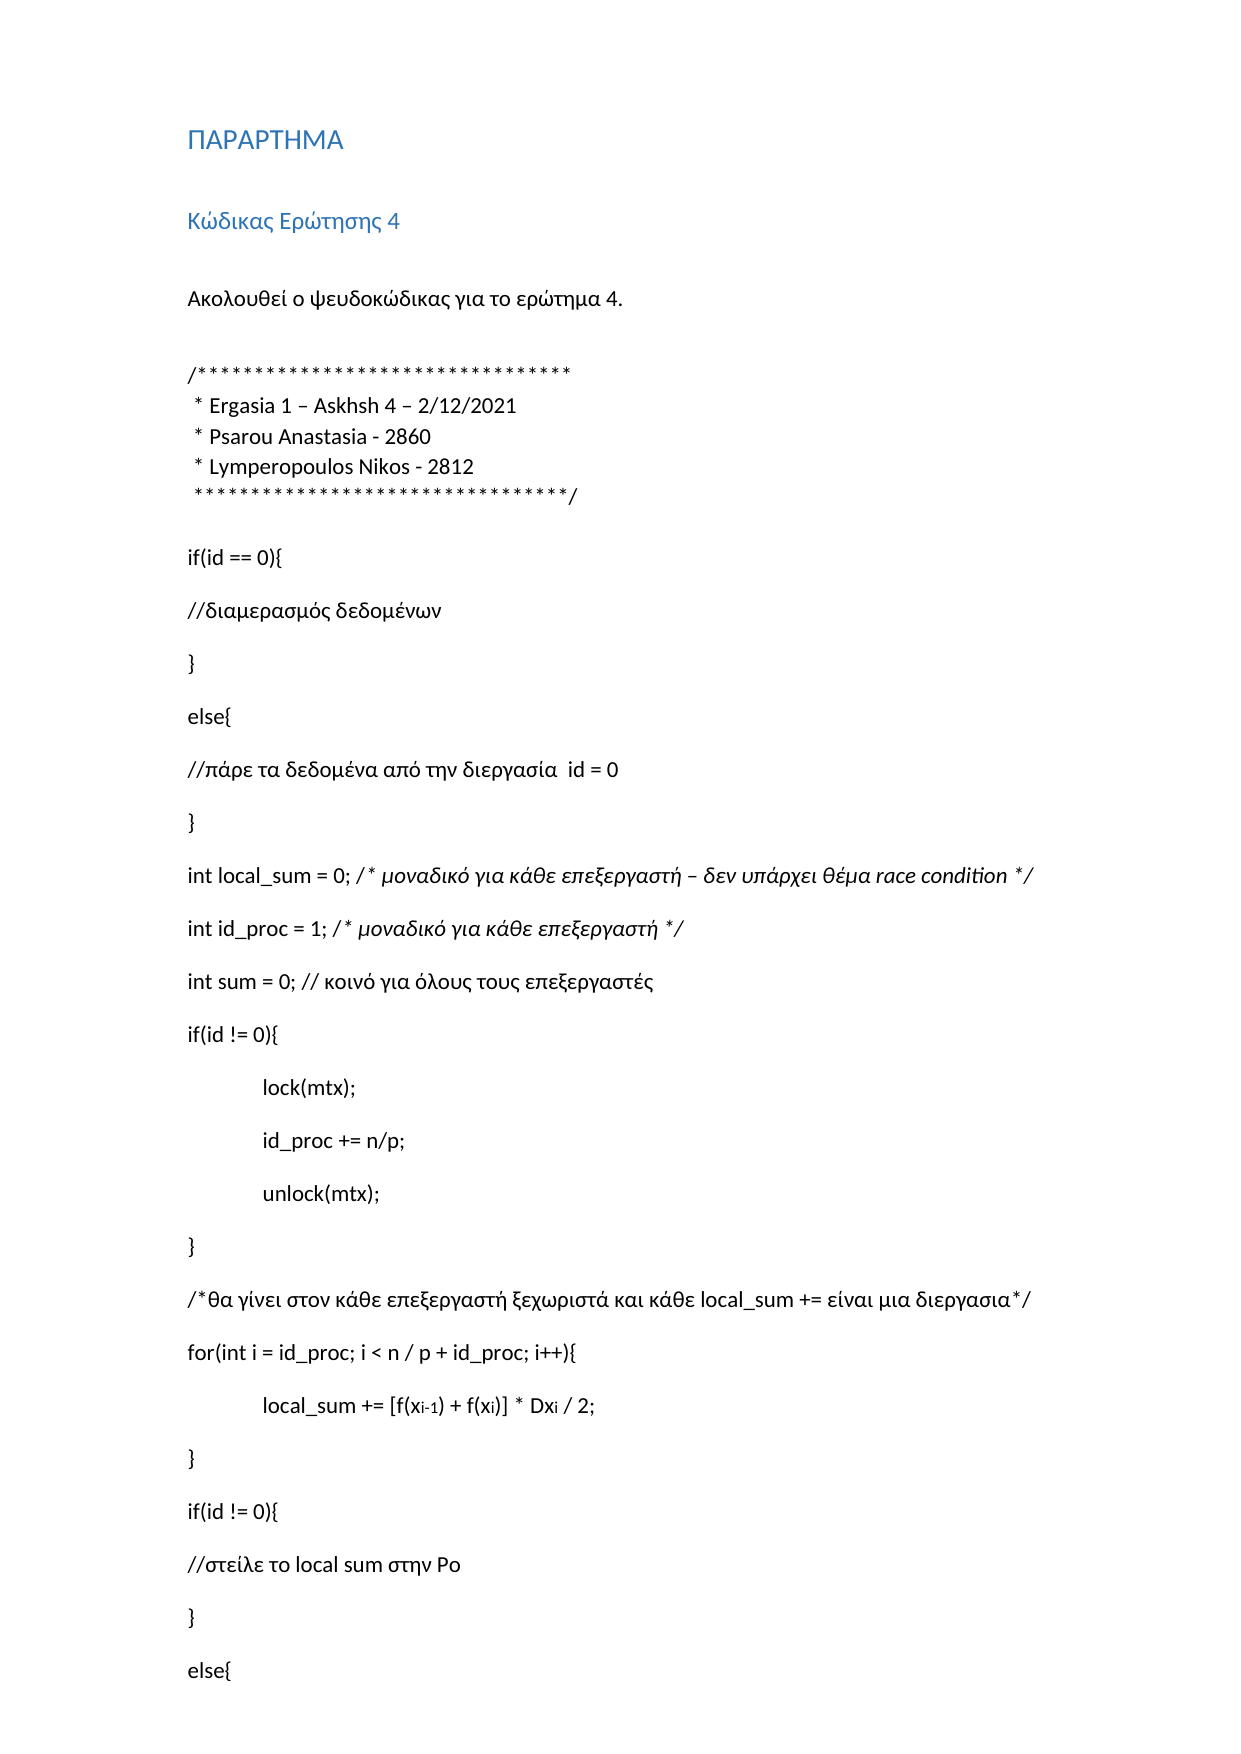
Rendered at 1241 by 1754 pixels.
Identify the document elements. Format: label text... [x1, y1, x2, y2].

text local_sum += [f(xi-1) + f(xi)] * Dxi / 2; [187, 1391, 1053, 1419]
text } [187, 1444, 1053, 1472]
text if(id != 0){ [187, 1020, 1053, 1048]
text *********************************/ [187, 482, 1053, 510]
text * Lymperopoulos Nikos - 2812 [187, 452, 1053, 480]
text int local_sum = 0; /* μοναδικό για κάθε επεξεργαστή – δεν υπάρχει θέμα race condition */ [187, 861, 1053, 889]
text * Psarou Anastasia - 2860 [187, 422, 1053, 450]
text /*θα γίνει στον κάθε επεξεργαστή ξεχωριστά και κάθε local_sum += είναι μια διεργασια*/ [187, 1285, 1053, 1313]
text Ακολουθεί ο ψευδοκώδικας για το ερώτημα 4. [187, 284, 1053, 312]
text int sum = 0; // κοινό για όλους τους επεξεργαστές [187, 967, 1053, 995]
text for(int i = id_proc; i < n / p + id_proc; i++){ [187, 1338, 1053, 1366]
text id_proc += n/p; [187, 1126, 1053, 1154]
text * Ergasia 1 – Askhsh 4 – 2/12/2021 [187, 392, 1053, 420]
subtitle Κώδικας Ερώτησης 4 [187, 205, 1053, 236]
text } [187, 1603, 1053, 1631]
text int id_proc = 1; /* μοναδικό για κάθε επεξεργαστή */ [187, 914, 1053, 942]
text //στείλε το local sum στην Po [187, 1550, 1053, 1578]
text //διαμερασμός δεδομένων [187, 596, 1053, 624]
text if(id == 0){ [187, 543, 1053, 571]
text } [187, 649, 1053, 677]
text if(id != 0){ [187, 1497, 1053, 1525]
text } [187, 1232, 1053, 1260]
text lock(mtx); [187, 1073, 1053, 1101]
text //πάρε τα δεδομένα από την διεργασία id = 0 [187, 755, 1053, 783]
text unlock(mtx); [187, 1179, 1053, 1207]
text /********************************* [187, 361, 1053, 389]
text else{ [187, 702, 1053, 730]
text else{ [187, 1656, 1053, 1684]
text } [187, 808, 1053, 836]
subtitle ΠΑΡΑΡΤΗΜΑ [187, 121, 1053, 157]
